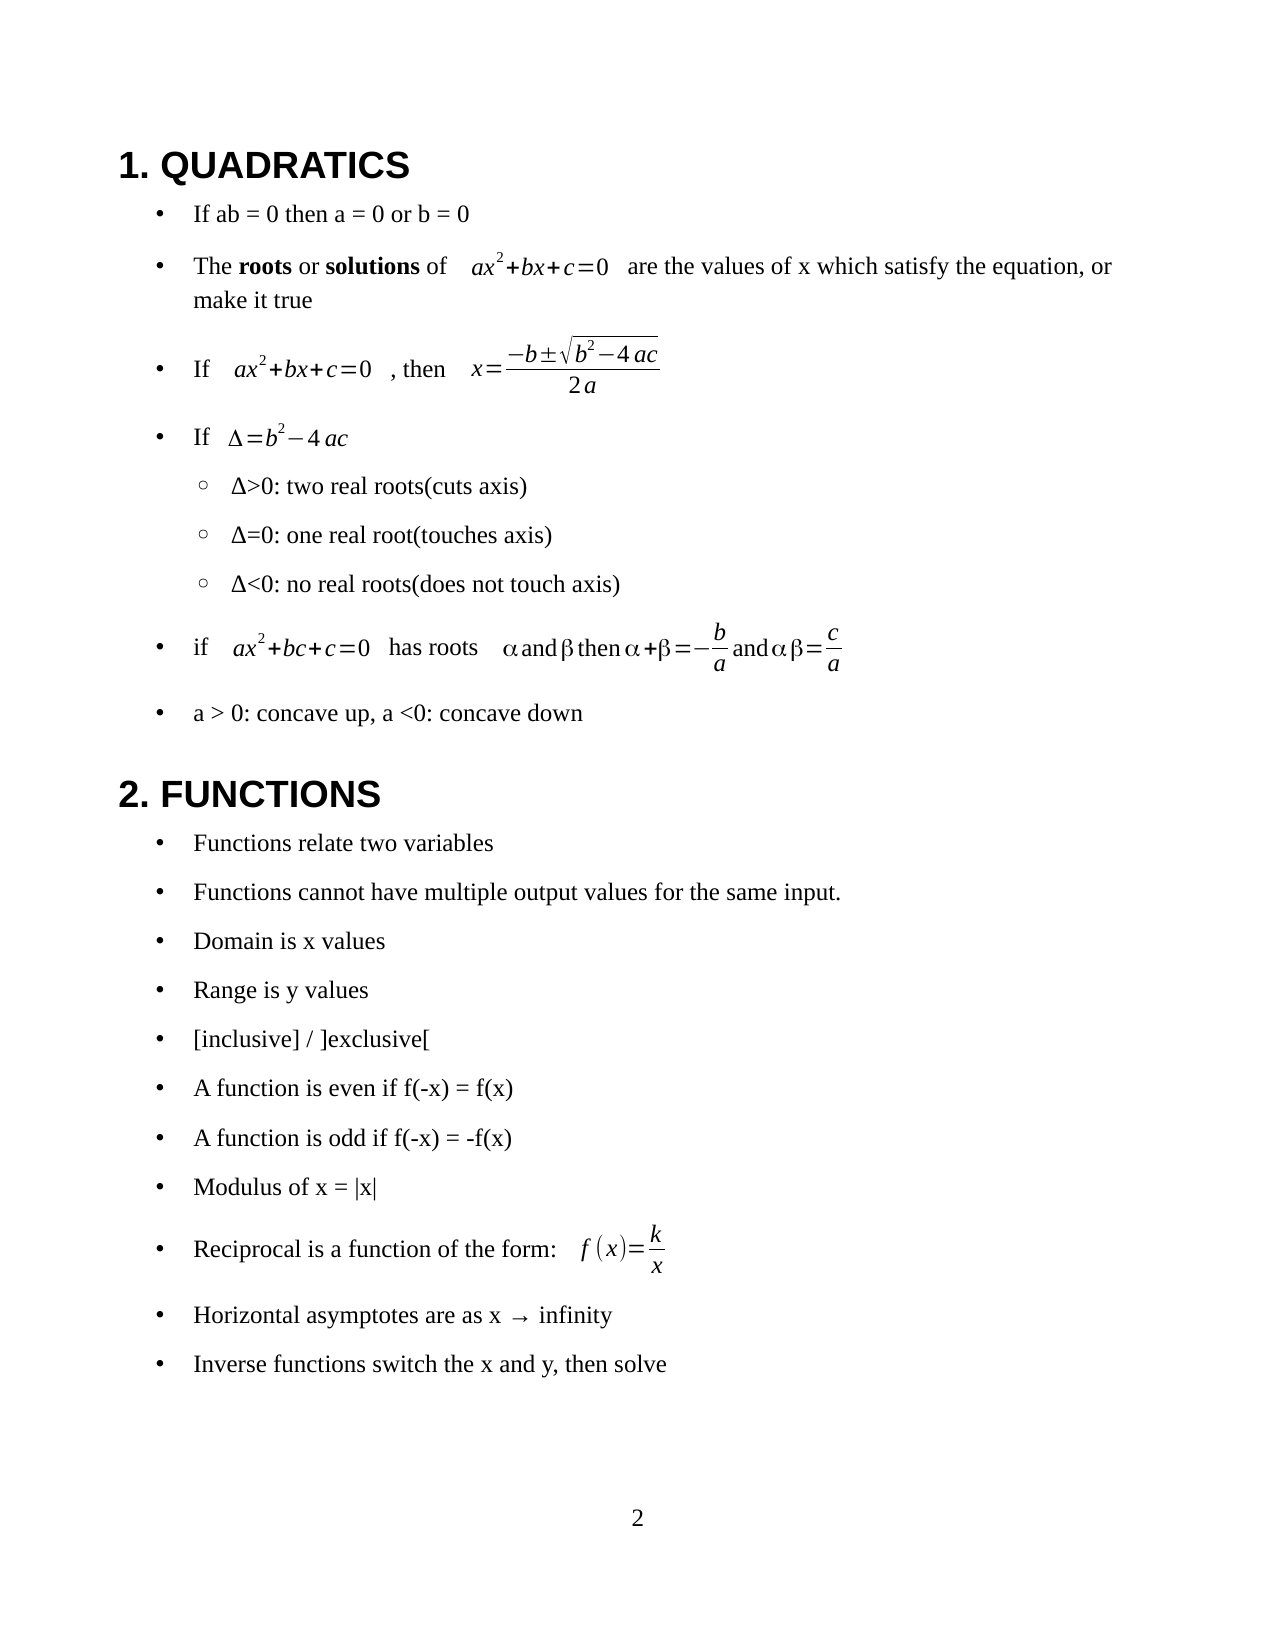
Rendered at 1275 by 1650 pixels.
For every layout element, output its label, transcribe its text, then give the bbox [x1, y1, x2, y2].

list Δ>0: two real roots(cuts axis) [193, 471, 1157, 500]
list [inclusive] / ]exclusive[ [156, 1024, 1157, 1053]
list Domain is x values [156, 926, 1157, 955]
list a > 0: concave up, a <0: concave down [156, 698, 1157, 727]
list Δ<0: no real roots(does not touch axis) [193, 569, 1157, 598]
list Horizontal asymptotes are as x → infinity [156, 1300, 1157, 1329]
list Inverse functions switch the x and y, then solve [156, 1349, 1157, 1378]
list if has roots [156, 618, 1157, 678]
list Range is y values [156, 975, 1157, 1004]
subtitle 2. FUNCTIONS [118, 772, 1157, 816]
list If , then [156, 334, 1157, 399]
list If ab = 0 then a = 0 or b = 0 [156, 199, 1157, 228]
list A function is even if f(-x) = f(x) [156, 1073, 1157, 1102]
list A function is odd if f(-x) = -f(x) [156, 1123, 1157, 1151]
list Functions relate two variables [156, 828, 1157, 857]
list Modulus of x = |x| [156, 1172, 1157, 1200]
list The roots or solutions of are the values of x which satisfy the equation, or make it true [156, 248, 1157, 314]
list Functions cannot have multiple output values for the same input. [156, 877, 1157, 906]
subtitle 1. QUADRATICS [118, 143, 1157, 187]
list If [156, 420, 1157, 451]
list Δ=0: one real root(touches axis) [193, 520, 1157, 549]
list Reciprocal is a function of the form: [156, 1221, 1157, 1280]
